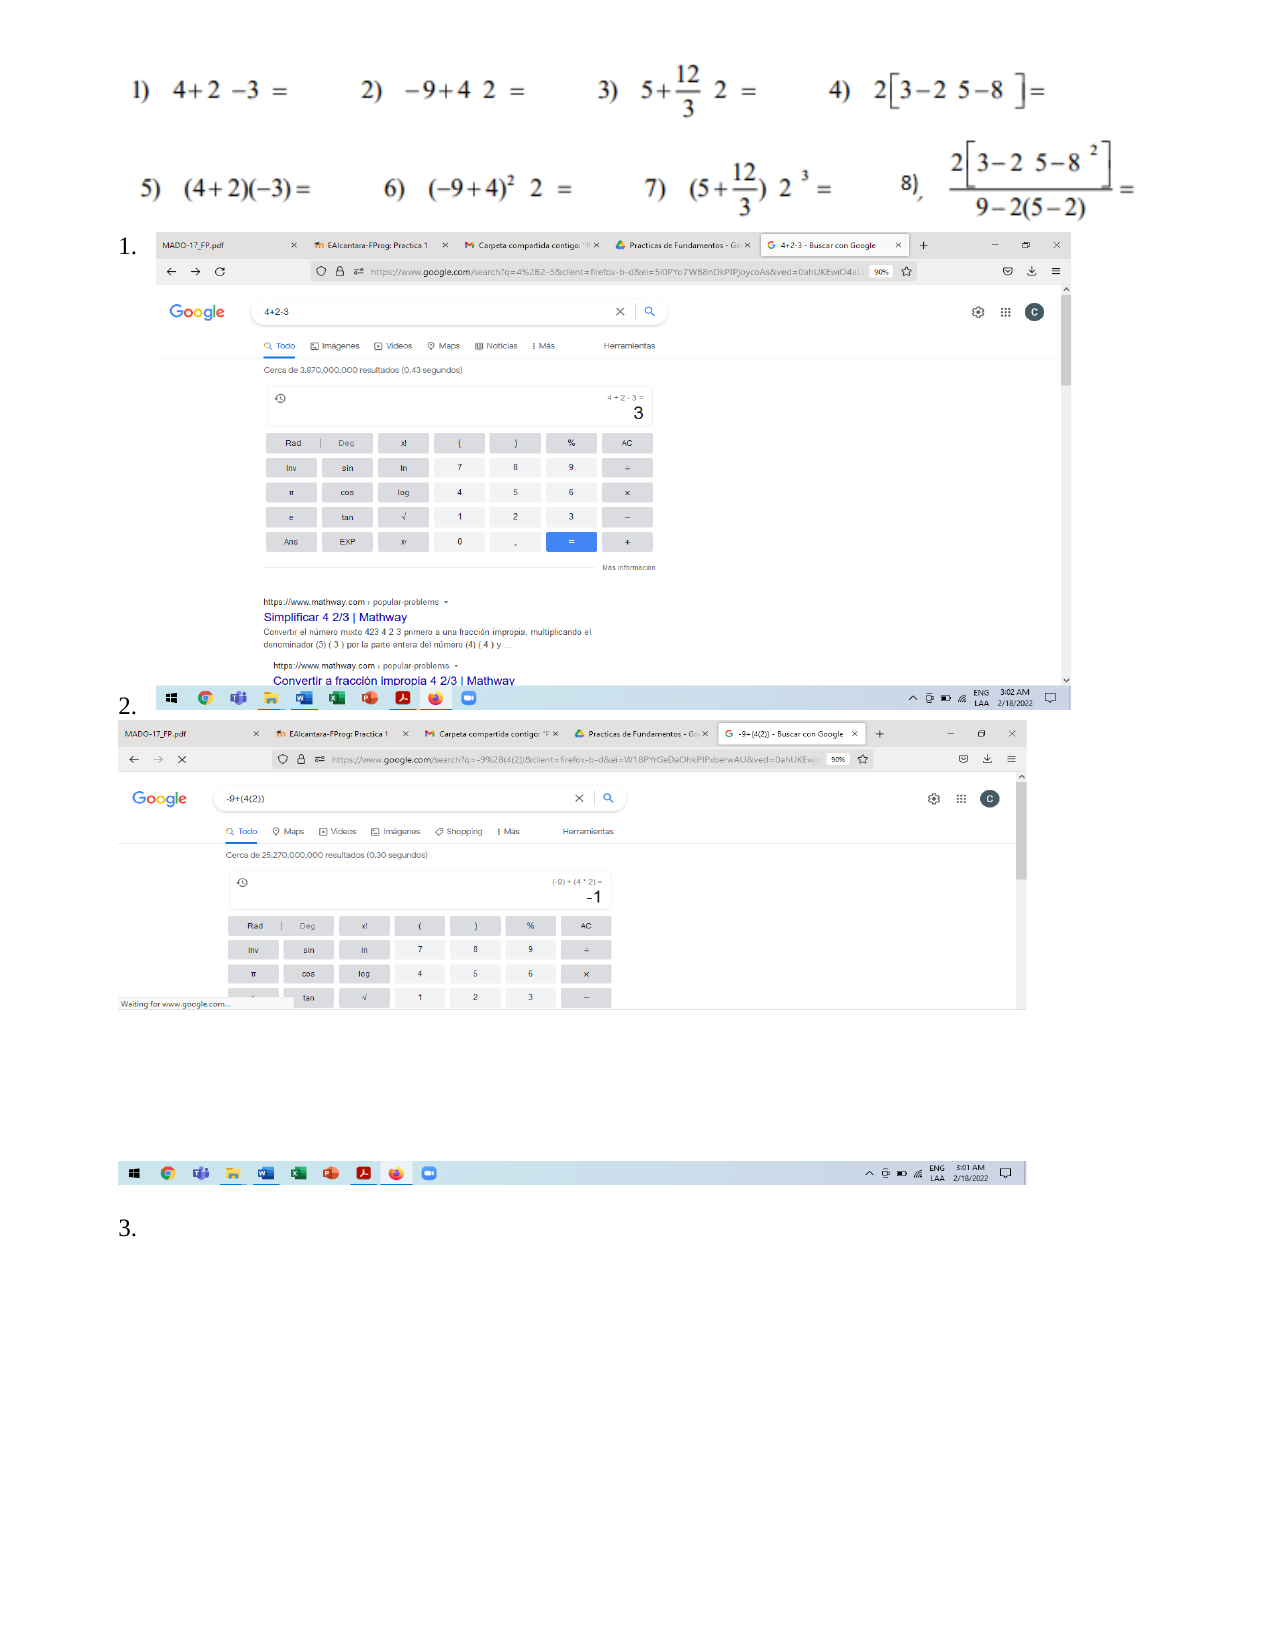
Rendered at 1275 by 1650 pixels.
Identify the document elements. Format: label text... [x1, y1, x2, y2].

text 3. [118, 1213, 1205, 1242]
text 1. [118, 232, 155, 260]
text [1072, 231, 1205, 260]
text 2. [118, 691, 1205, 720]
